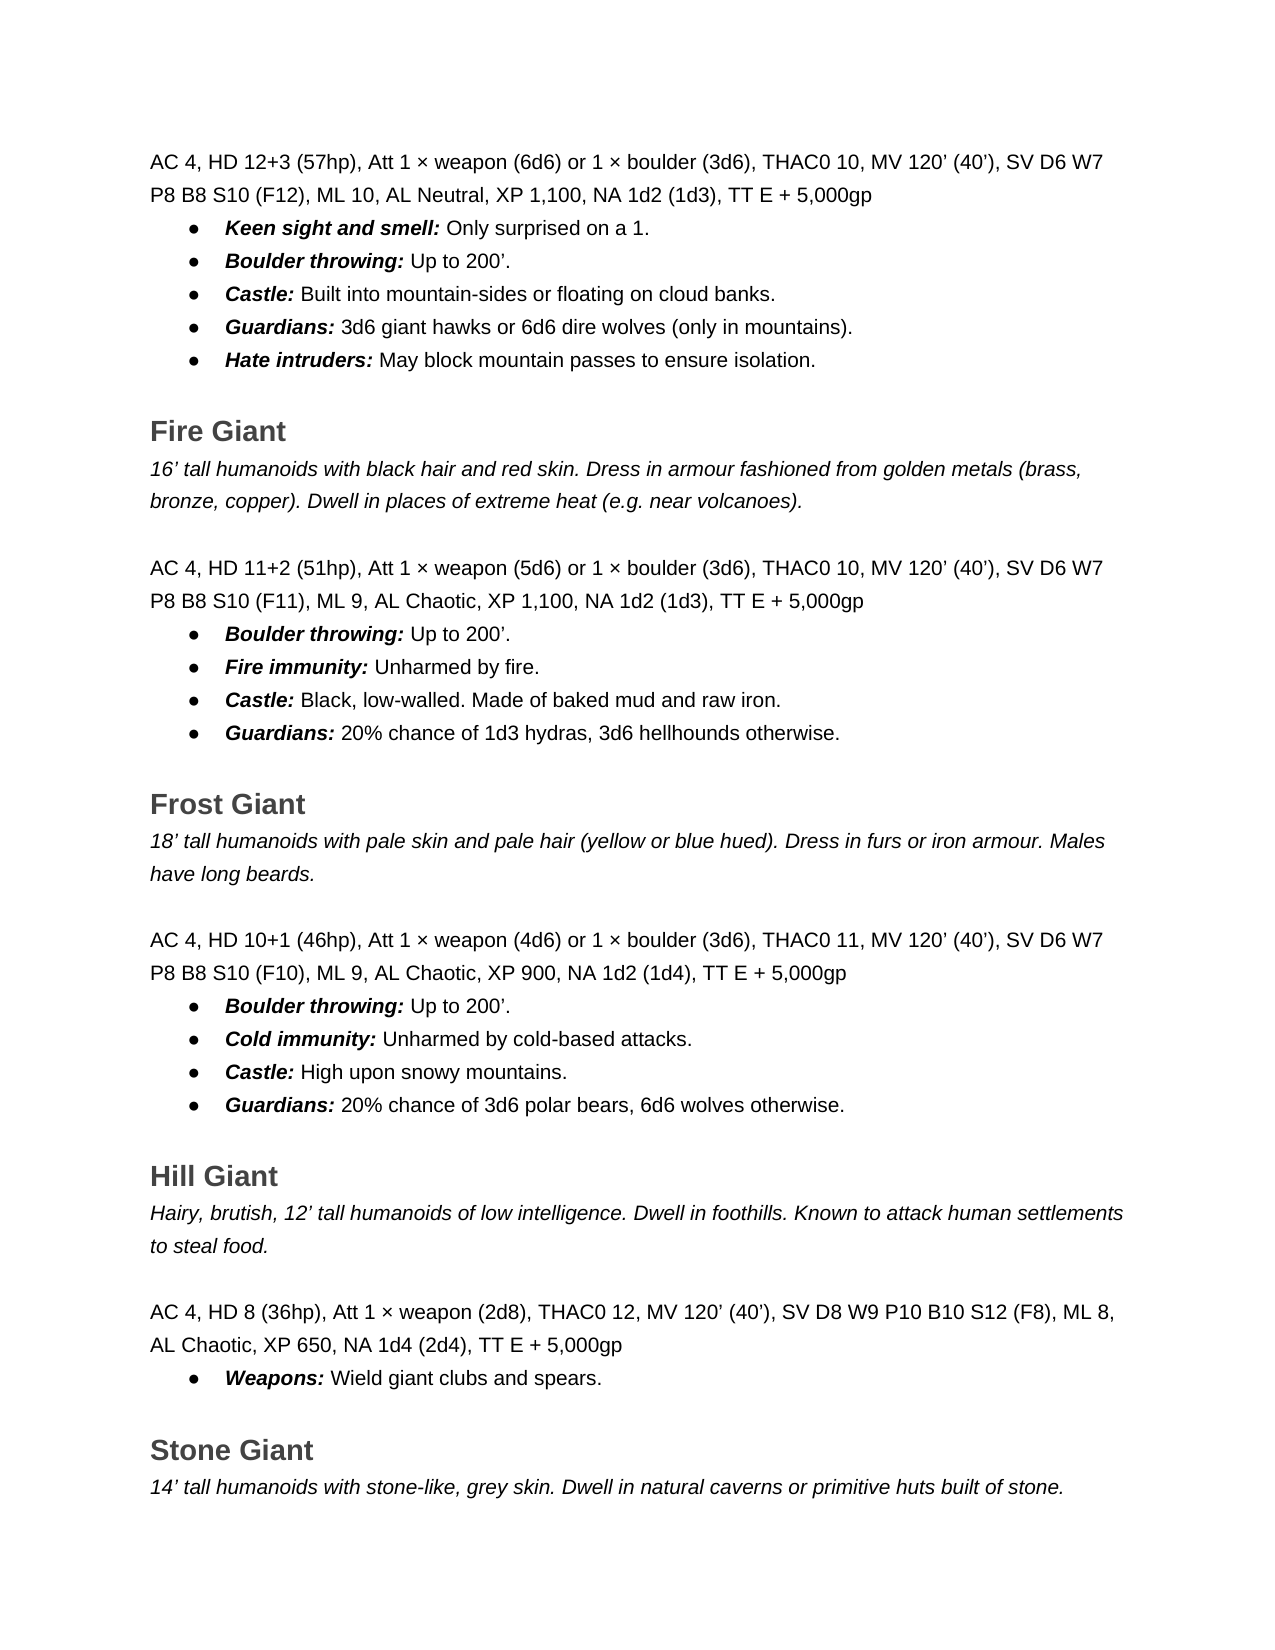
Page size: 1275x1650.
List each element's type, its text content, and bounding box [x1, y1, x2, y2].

list Boulder throwing: Up to 200’. [187, 994, 1125, 1018]
list Castle: Black, low-walled. Made of baked mud and raw iron. [187, 687, 1125, 711]
list Castle: Built into mountain-sides or floating on cloud banks. [187, 282, 1125, 306]
text 18’ tall humanoids with pale skin and pale hair (yellow or blue hued). Dress in furs or iron armour. Males have long beards. [150, 829, 1125, 886]
list Guardians: 20% chance of 1d3 hydras, 3d6 hellhounds otherwise. [187, 721, 1125, 744]
list Fire immunity: Unharmed by fire. [187, 654, 1125, 678]
subtitle Stone Giant [150, 1433, 1125, 1466]
list Cold immunity: Unharmed by cold-based attacks. [187, 1027, 1125, 1051]
text AC 4, HD 11+2 (51hp), Att 1 × weapon (5d6) or 1 × boulder (3d6), THAC0 10, MV 120’ (40’), SV D6 W7 P8 B8 S10 (F11), ML 9, AL Chaotic, XP 1,100, NA 1d2 (1d3), TT E + 5,000gp [150, 555, 1125, 612]
list Weapons: Wield giant clubs and spears. [187, 1366, 1125, 1390]
list Boulder throwing: Up to 200’. [187, 621, 1125, 645]
list Castle: High upon snowy mountains. [187, 1060, 1125, 1084]
text AC 4, HD 12+3 (57hp), Att 1 × weapon (6d6) or 1 × boulder (3d6), THAC0 10, MV 120’ (40’), SV D6 W7 P8 B8 S10 (F12), ML 10, AL Neutral, XP 1,100, NA 1d2 (1d3), TT E + 5,000gp [150, 150, 1125, 207]
subtitle Fire Giant [150, 414, 1125, 448]
list Guardians: 20% chance of 3d6 polar bears, 6d6 wolves otherwise. [187, 1093, 1125, 1117]
text Hairy, brutish, 12’ tall humanoids of low intelligence. Dwell in foothills. Known to attack human settlements to steal food. [150, 1201, 1125, 1258]
list Keen sight and smell: Only surprised on a 1. [187, 216, 1125, 240]
text 14’ tall humanoids with stone-like, grey skin. Dwell in natural caverns or primitive huts built of stone. [150, 1474, 1125, 1498]
text AC 4, HD 10+1 (46hp), Att 1 × weapon (4d6) or 1 × boulder (3d6), THAC0 11, MV 120’ (40’), SV D6 W7 P8 B8 S10 (F10), ML 9, AL Chaotic, XP 900, NA 1d2 (1d4), TT E + 5,000gp [150, 928, 1125, 985]
list Boulder throwing: Up to 200’. [187, 249, 1125, 273]
subtitle Frost Giant [150, 787, 1125, 820]
list Hate intruders: May block mountain passes to ensure isolation. [187, 348, 1125, 372]
text 16’ tall humanoids with black hair and red skin. Dress in armour fashioned from golden metals (brass, bronze, copper). Dwell in places of extreme heat (e.g. near volcanoes). [150, 456, 1125, 513]
subtitle Hill Giant [150, 1159, 1125, 1193]
list Guardians: 3d6 giant hawks or 6d6 dire wolves (only in mountains). [187, 315, 1125, 339]
text AC 4, HD 8 (36hp), Att 1 × weapon (2d8), THAC0 12, MV 120’ (40’), SV D8 W9 P10 B10 S12 (F8), ML 8, AL Chaotic, XP 650, NA 1d4 (2d4), TT E + 5,000gp [150, 1300, 1125, 1357]
